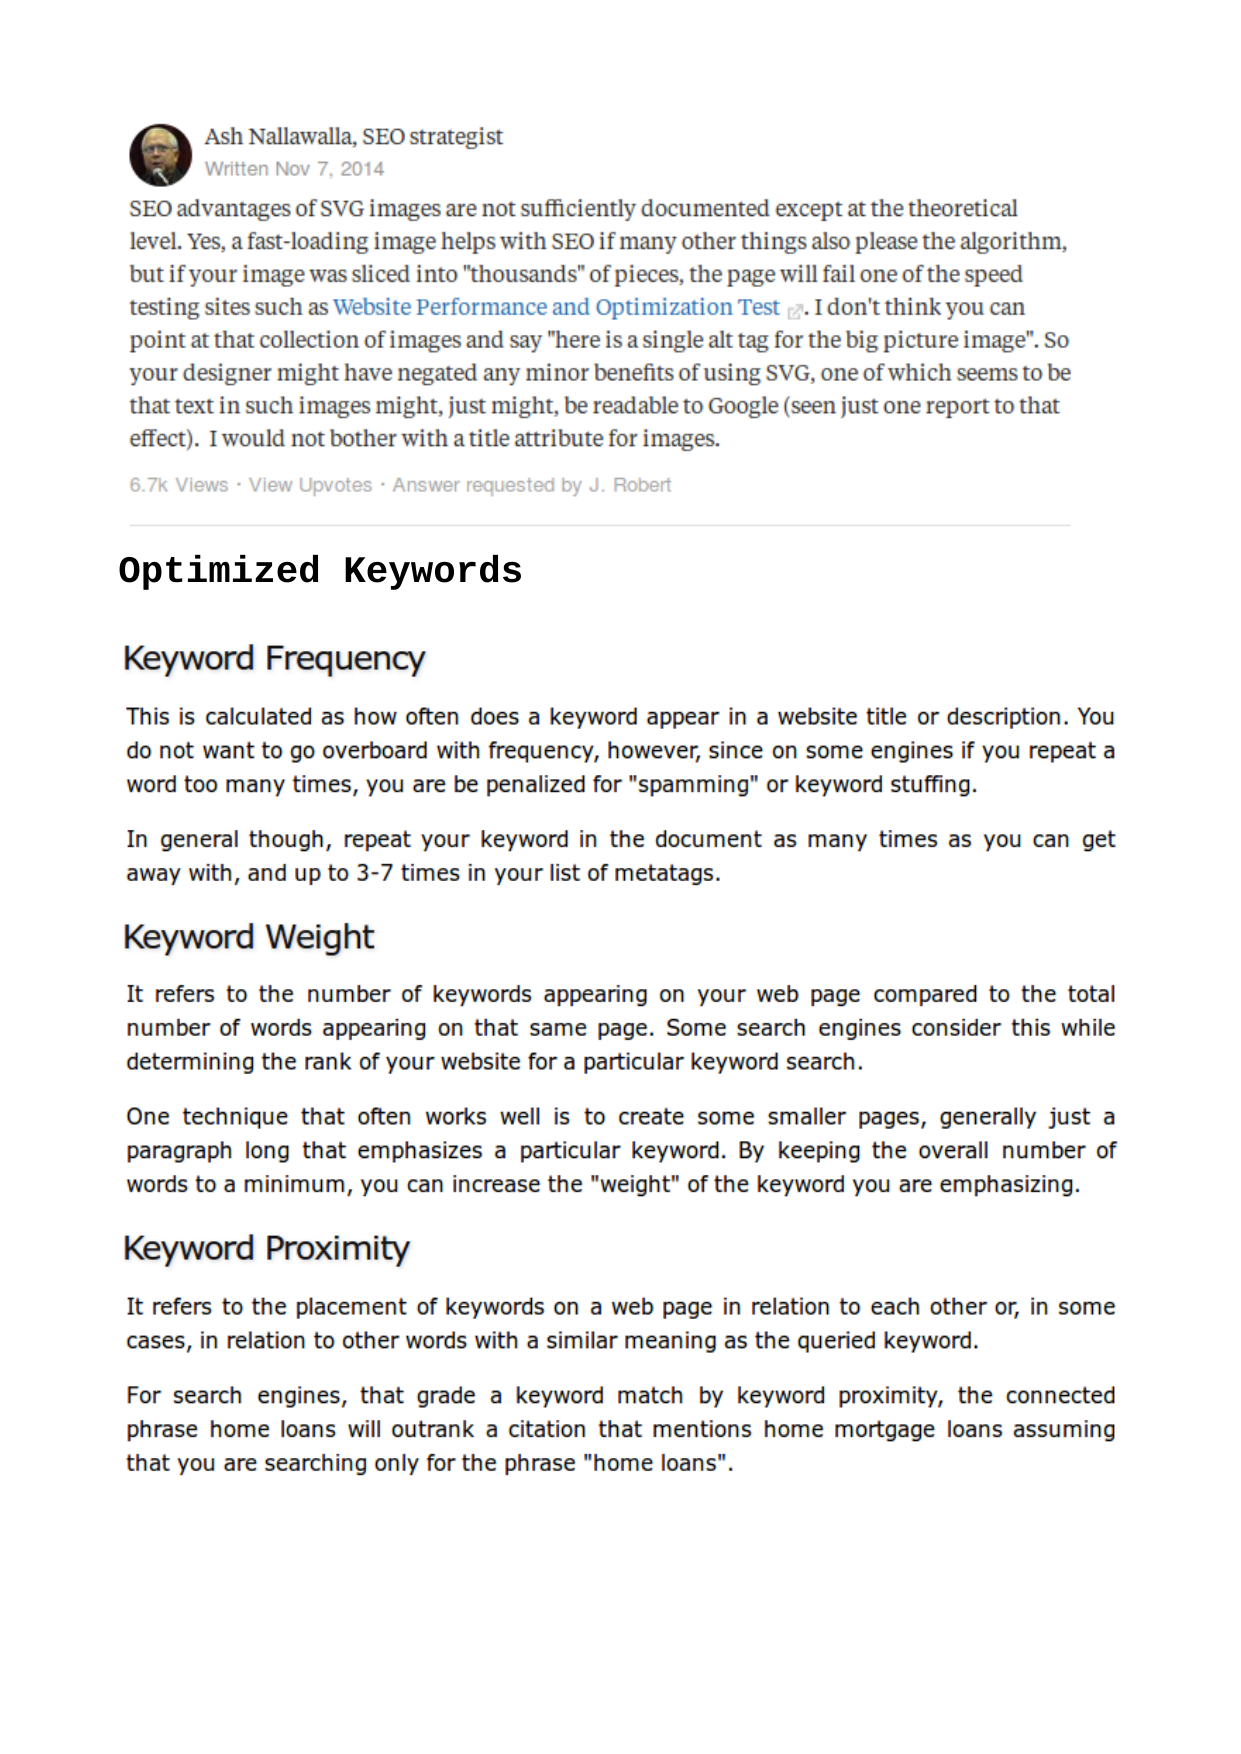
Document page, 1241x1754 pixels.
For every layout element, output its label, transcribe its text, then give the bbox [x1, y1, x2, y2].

text Optimized Keywords [118, 551, 1122, 594]
picture [122, 118, 1118, 528]
picture [118, 636, 1123, 1495]
